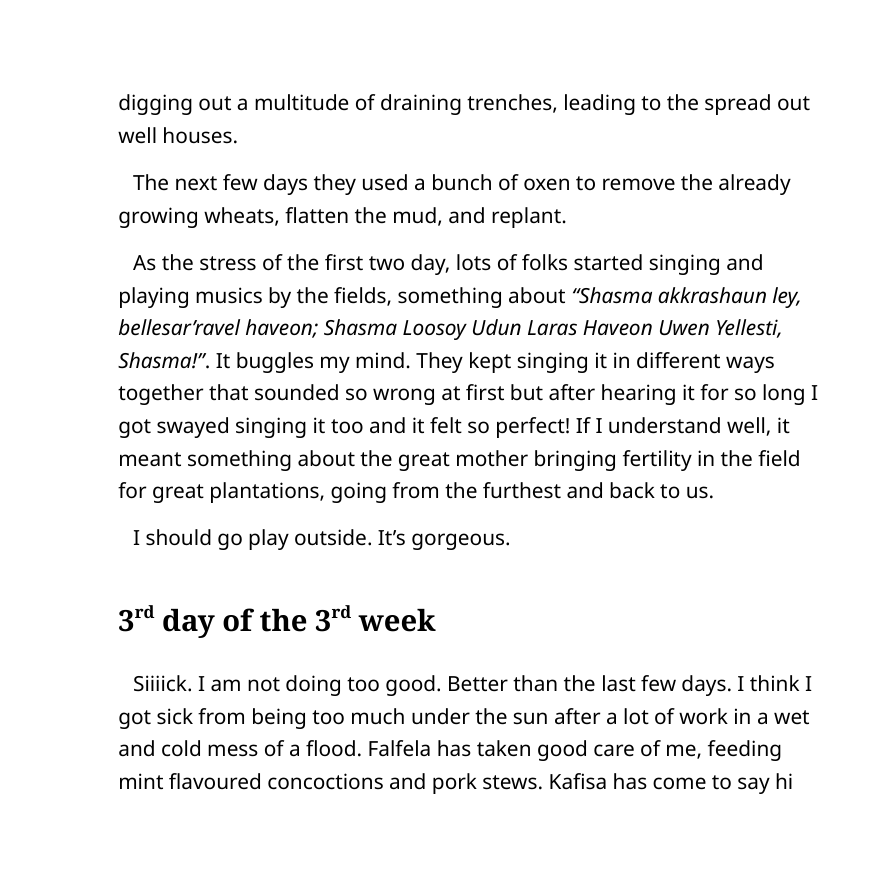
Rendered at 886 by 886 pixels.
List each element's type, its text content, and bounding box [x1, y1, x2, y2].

text As the stress of the first two day, lots of folks started singing and playing musics by the fields, something about “Shasma akkrashaun ley, bellesar’ravel haveon; Shasma Loosoy Udun Laras Haveon Uwen Yellesti, Shasma!”. It buggles my mind. They kept singing it in different ways together that sounded so wrong at first but after hearing it for so long I got swayed singing it too and it felt so perfect! If I understand well, it meant something about the great mother bringing fertility in the field for great plantations, going from the furthest and back to us. [118, 248, 827, 505]
subtitle 3rd day of the 3rd week [118, 600, 827, 640]
text digging out a multitude of draining trenches, leading to the spread out well houses. [118, 88, 827, 149]
text I should go play outside. It’s gorgeous. [118, 523, 827, 552]
text Siiiick. I am not doing too good. Better than the last few days. I think I got sick from being too much under the sun after a lot of work in a wet and cold mess of a flood. Falfela has taken good care of me, feeding mint flavoured concoctions and pork stews. Kafisa has come to say hi [118, 669, 827, 796]
text The next few days they used a bunch of oxen to remove the already growing wheats, flatten the mud, and replant. [118, 168, 827, 229]
